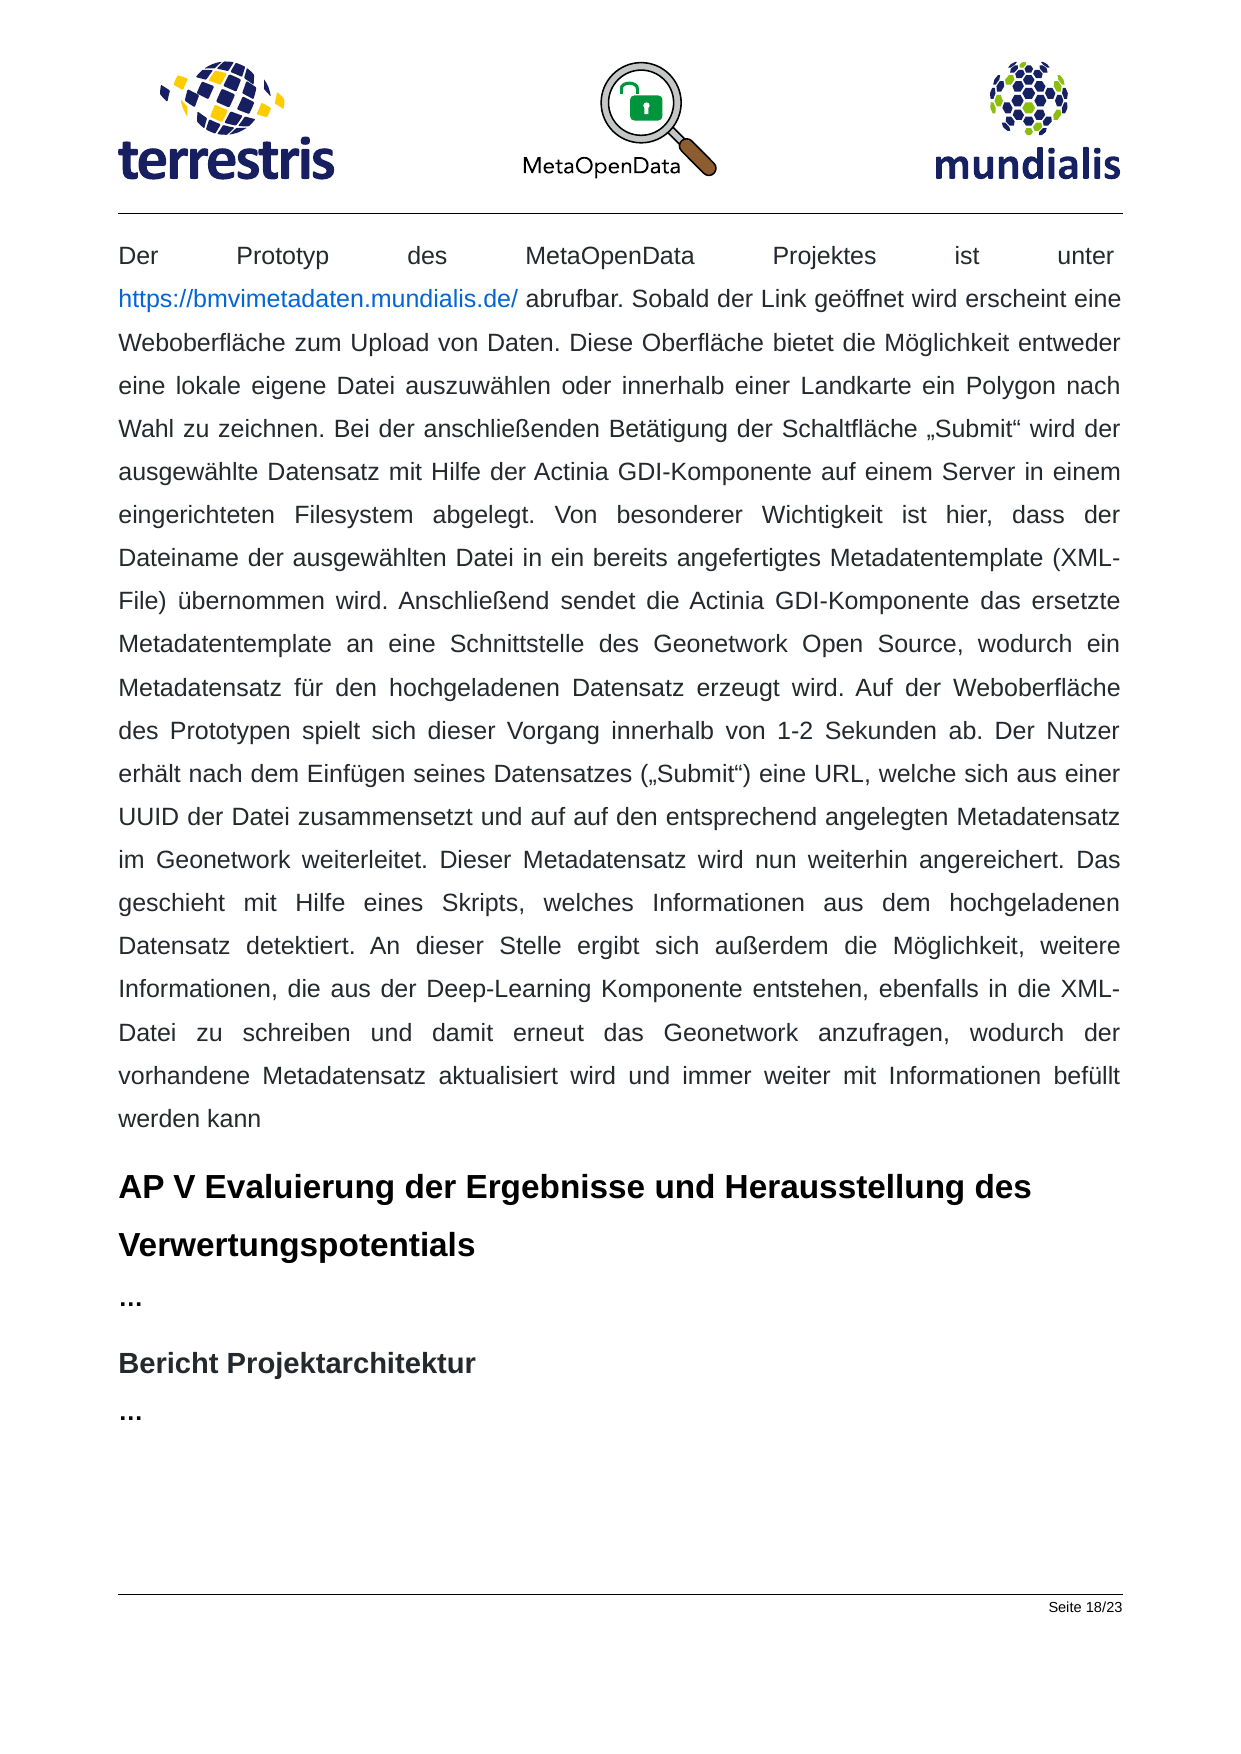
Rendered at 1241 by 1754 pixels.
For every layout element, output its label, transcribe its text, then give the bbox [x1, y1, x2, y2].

text … [118, 1397, 1122, 1426]
subtitle Bericht Projektarchitektur [118, 1347, 1122, 1380]
text … [118, 1283, 1122, 1312]
subtitle AP V Evaluierung der Ergebnisse und Herausstellung des Verwertungspotentials [118, 1168, 1122, 1264]
text Der Prototyp des MetaOpenData Projektes ist unter https://bmvimetadaten.mundialis.de/ abrufbar. Sobald der Link geöffnet wird erscheint eine Weboberfläche zum Upload von Daten. Diese Oberfläche bietet die Möglichkeit entweder eine lokale eigene Datei auszuwählen oder innerhalb einer Landkarte ein Polygon nach Wahl zu zeichnen. Bei der anschließenden Betätigung der Schaltfläche „Submit“ wird der ausgewählte Datensatz mit Hilfe der Actinia GDI-Komponente auf einem Server in einem eingerichteten Filesystem abgelegt. Von besonderer Wichtigkeit ist hier, dass der Dateiname der ausgewählten Datei in ein bereits angefertigtes Metadatentemplate (XML-File) übernommen wird. Anschließend sendet die Actinia GDI-Komponente das ersetzte Metadatentemplate an eine Schnittstelle des Geonetwork Open Source, wodurch ein Metadatensatz für den hochgeladenen Datensatz erzeugt wird. Auf der Weboberfläche des Prototypen spielt sich dieser Vorgang innerhalb von 1-2 Sekunden ab. Der Nutzer erhält nach dem Einfügen seines Datensatzes („Submit“) eine URL, welche sich aus einer UUID der Datei zusammensetzt und auf auf den entsprechend angelegten Metadatensatz im Geonetwork weiterleitet. Dieser Metadatensatz wird nun weiterhin angereichert. Das geschieht mit Hilfe eines Skripts, welches Informationen aus dem hochgeladenen Datensatz detektiert. An dieser Stelle ergibt sich außerdem die Möglichkeit, weitere Informationen, die aus der Deep-Learning Komponente entstehen, ebenfalls in die XML-Datei zu schreiben und damit erneut das Geonetwork anzufragen, wodurch der vorhandene Metadatensatz aktualisiert wird und immer weiter mit Informationen befüllt werden kann [118, 241, 1122, 1133]
